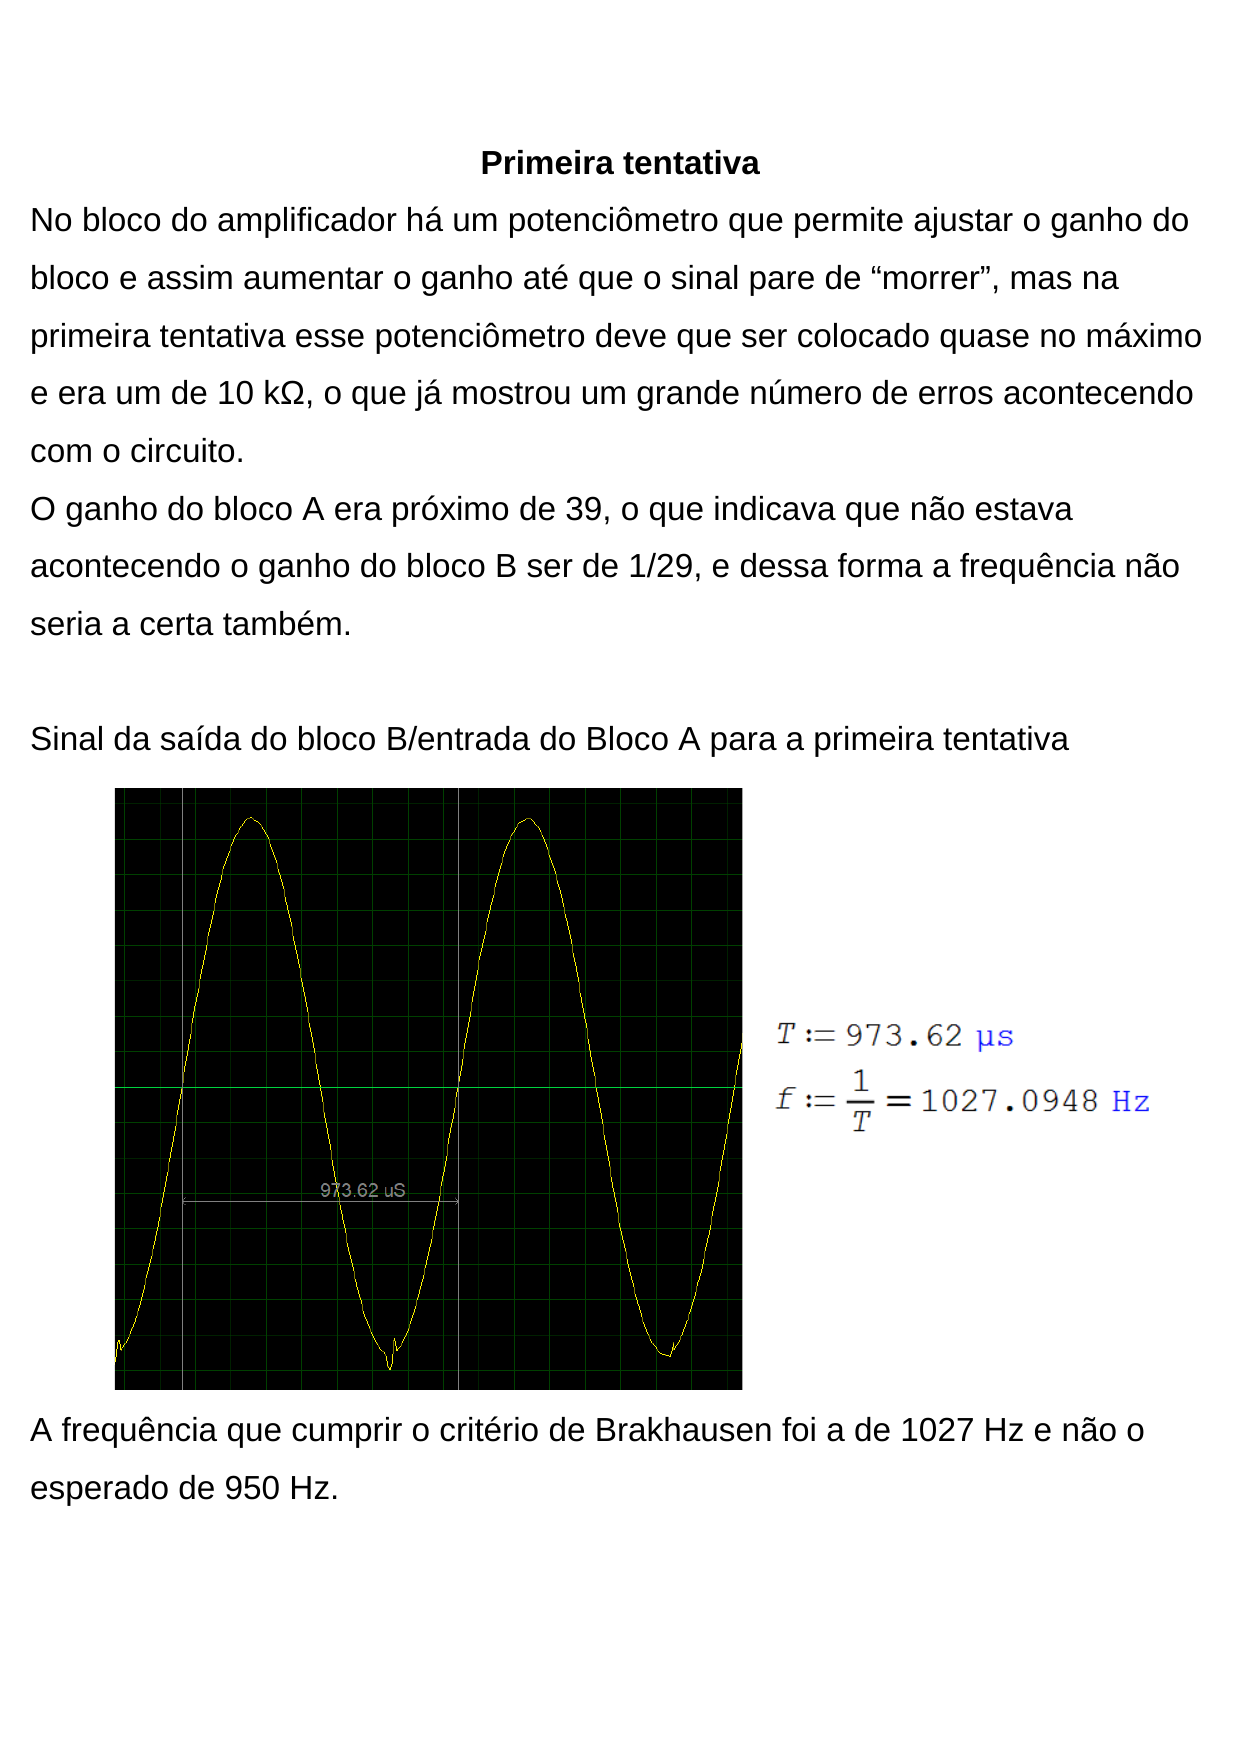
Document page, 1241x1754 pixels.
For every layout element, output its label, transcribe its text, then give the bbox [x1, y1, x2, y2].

text No bloco do amplificador há um potenciômetro que permite ajustar o ganho do bloco e assim aumentar o ganho até que o sinal pare de “morrer”, mas na primeira tentativa esse potenciômetro deve que ser colocado quase no máximo e era um de 10 kΩ, o que já mostrou um grande número de erros acontecendo com o circuito. [30, 201, 1211, 469]
text O ganho do bloco A era próximo de 39, o que indicava que não estava acontecendo o ganho do bloco B ser de 1/29, e dessa forma a frequência não seria a certa também. [30, 488, 1211, 642]
picture [763, 1008, 1169, 1159]
text A frequência que cumprir o critério de Brakhausen foi a de 1027 Hz e não o esperado de 950 Hz. [30, 1410, 1211, 1506]
text Primeira tentativa [30, 143, 1211, 181]
picture [114, 788, 743, 1390]
text Sinal da saída do bloco B/entrada do Bloco A para a primeira tentativa [30, 719, 1211, 757]
